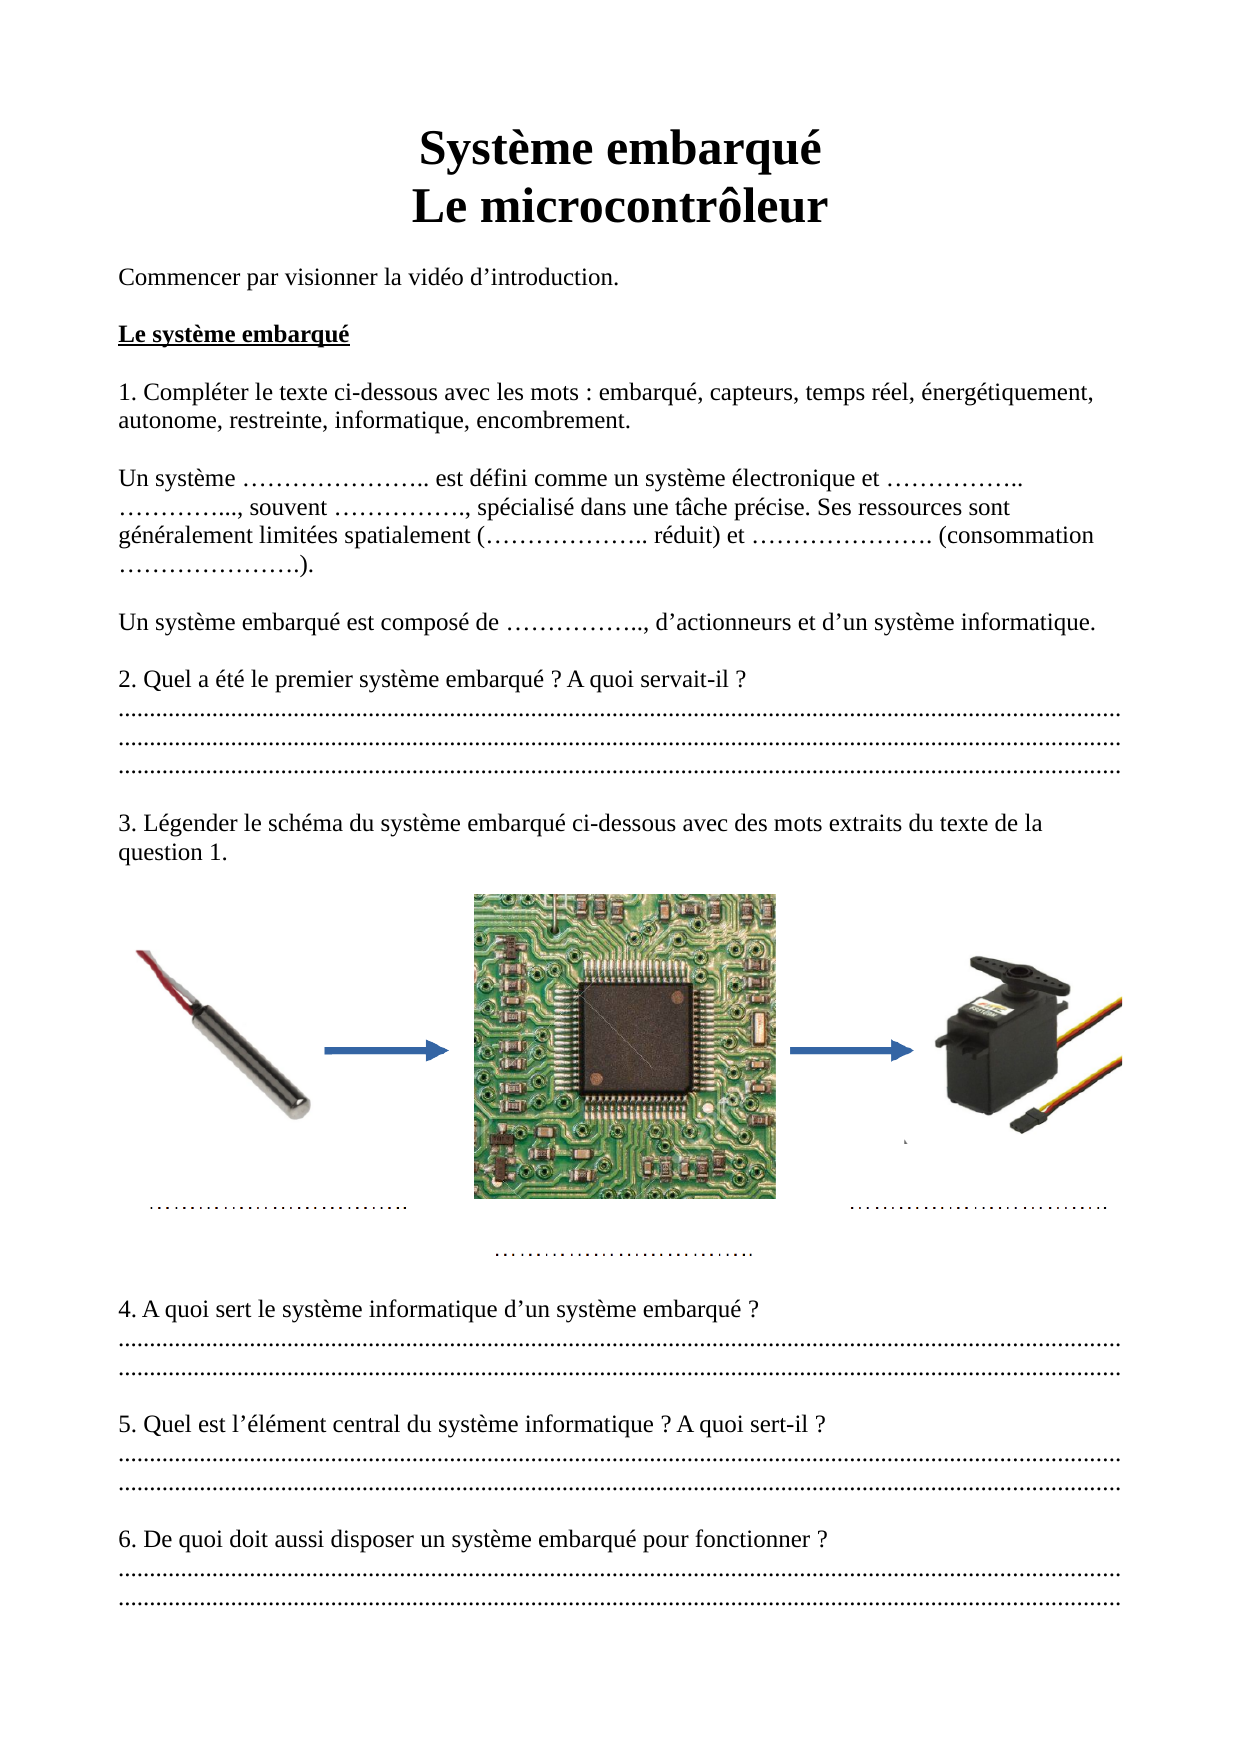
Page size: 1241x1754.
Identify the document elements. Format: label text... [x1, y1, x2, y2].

text Le microcontrôleur [118, 176, 1122, 233]
text Commencer par visionner la vidéo d’introduction. [118, 262, 1122, 291]
text Le système embarqué [118, 319, 1122, 348]
text 6. De quoi doit aussi disposer un système embarqué pour fonctionner ? [118, 1524, 1122, 1553]
picture [118, 894, 1123, 1266]
text 3. Légender le schéma du système embarqué ci-dessous avec des mots extraits du texte de la question 1. [118, 808, 1122, 866]
text Un système embarqué est composé de …………….., d’actionneurs et d’un système informatique. [118, 607, 1122, 636]
text 1. Compléter le texte ci-dessous avec les mots : embarqué, capteurs, temps réel, énergétiquement, autonome, restreinte, informatique, encombrement. [118, 377, 1122, 434]
text 4. A quoi sert le système informatique d’un système embarqué ? [118, 1294, 1122, 1323]
text Système embarqué [118, 118, 1122, 176]
text 2. Quel a été le premier système embarqué ? A quoi servait-il ? [118, 664, 1122, 693]
text 5. Quel est l’élément central du système informatique ? A quoi sert-il ? [118, 1409, 1122, 1438]
text Un système ………………….. est défini comme un système électronique et …………….. …………..., souvent ……………., spécialisé dans une tâche précise. Ses ressources sont généralement limitées spatialement (……………….. réduit) et …………………. (consommation ………………….). [118, 463, 1122, 578]
